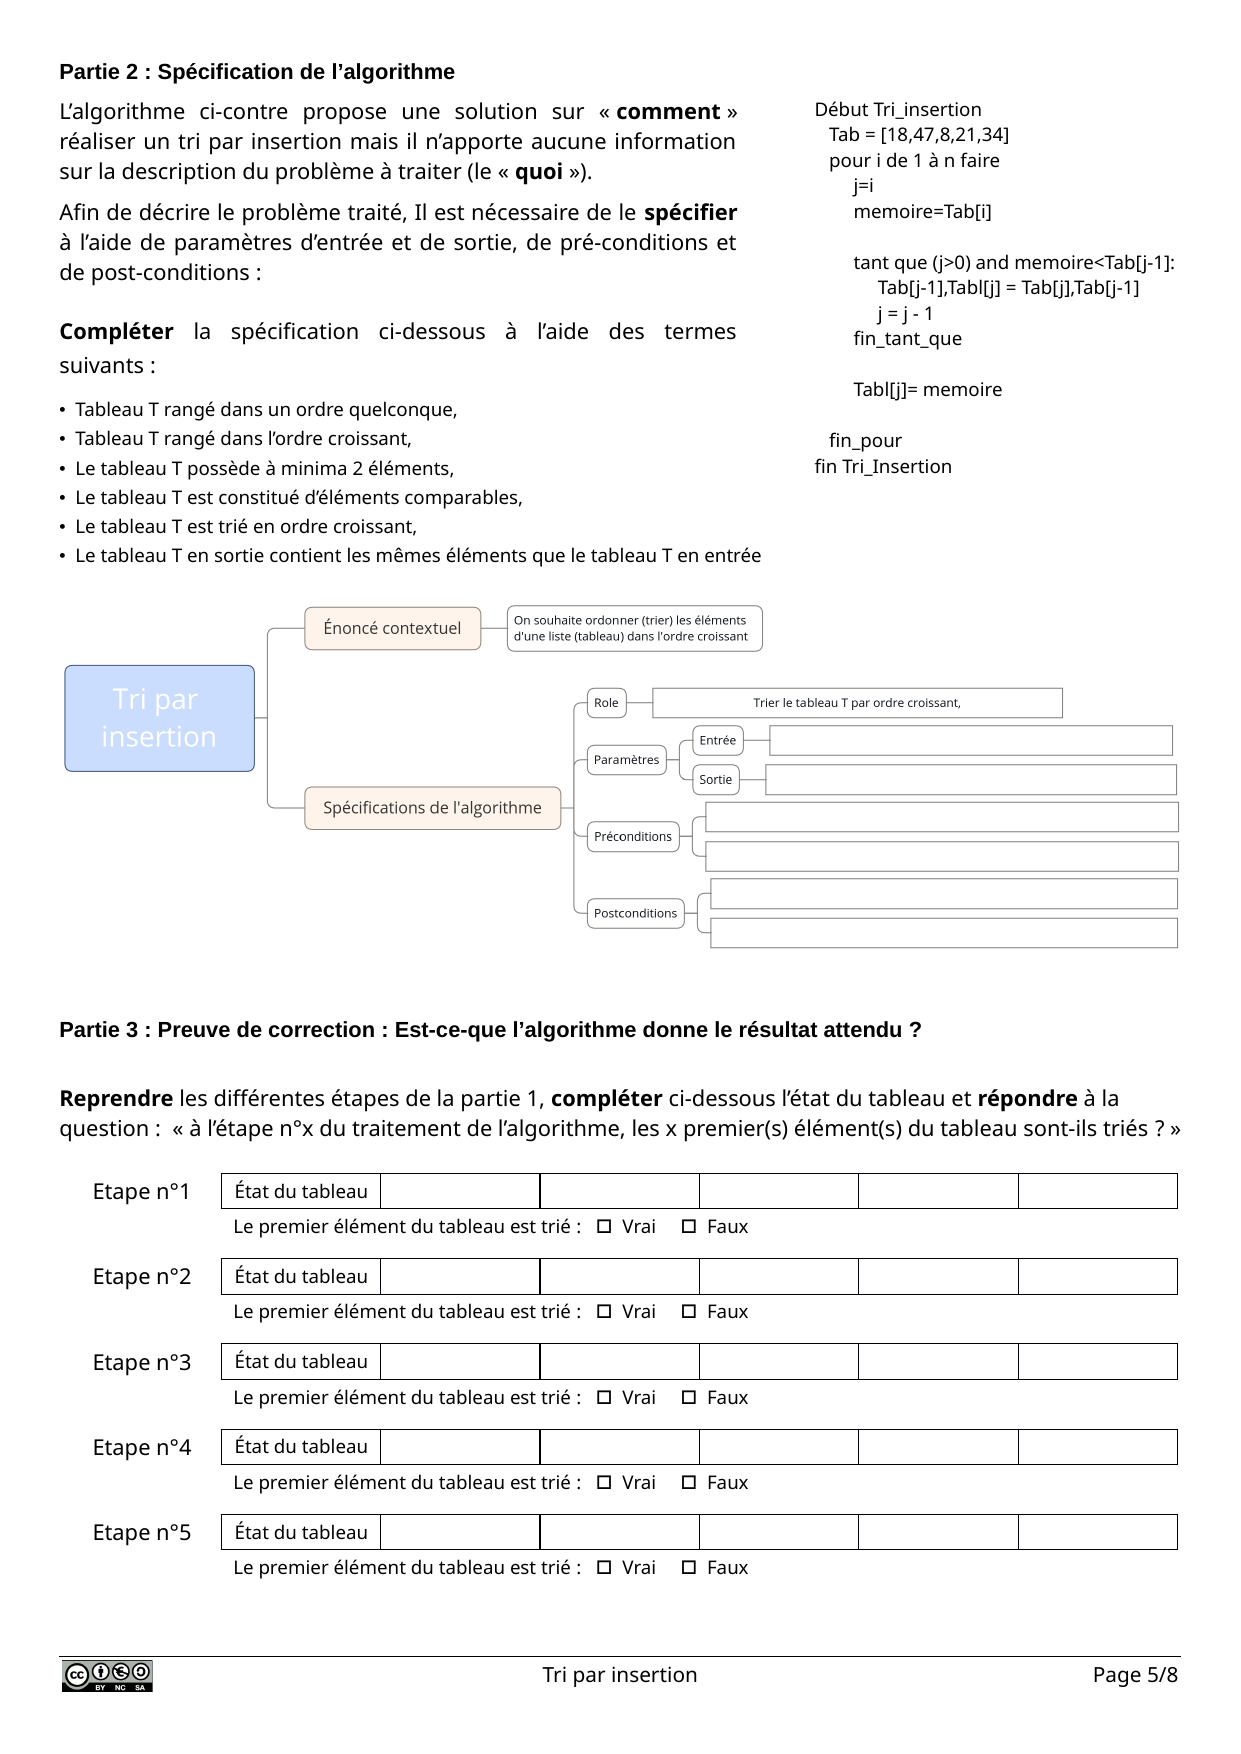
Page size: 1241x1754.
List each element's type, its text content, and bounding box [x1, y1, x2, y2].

text Tab[j-1],Tabl[j] = Tab[j],Tab[j-1] [814, 275, 1181, 300]
table_header [700, 1430, 858, 1464]
table_header [541, 1259, 699, 1293]
table_header [1019, 1515, 1177, 1549]
table_header [859, 1515, 1018, 1549]
table_cell Le premier élément du tableau est trié : □ Vrai □ Faux [221, 1380, 1177, 1414]
text Tab = [18,47,8,21,34] [814, 122, 1181, 147]
picture [62, 1660, 153, 1692]
text Afin de décrire le problème traité, Il est nécessaire de le spécifier à l’aide de paramètres d’entrée et de sortie, de pré-conditions et de post-conditions : [59, 197, 738, 287]
table_header [541, 1430, 699, 1464]
table_header [381, 1174, 539, 1208]
table_header [381, 1430, 539, 1464]
table_header État du tableau [222, 1430, 380, 1464]
picture [59, 601, 1182, 955]
text Compléter la spécification ci-dessous à l’aide des termes suivants : [59, 316, 738, 380]
table_cell Le premier élément du tableau est trié : □ Vrai □ Faux [221, 1465, 1177, 1499]
table_cell Le premier élément du tableau est trié : □ Vrai □ Faux [221, 1209, 1177, 1244]
text Tabl[j]= memoire [814, 377, 1181, 402]
table_header État du tableau [222, 1344, 380, 1379]
table_header Etape n°5 [62, 1514, 221, 1549]
text j = j - 1 [814, 300, 1181, 326]
table_cell Le premier élément du tableau est trié : □ Vrai □ Faux [221, 1550, 1177, 1584]
table_cell [62, 1208, 221, 1244]
table_header Etape n°3 [62, 1343, 221, 1379]
list Le tableau T possède à minima 2 éléments, [59, 455, 738, 481]
table_header [700, 1259, 858, 1293]
text fin Tri_Insertion [814, 453, 1181, 479]
table_header Etape n°1 [62, 1173, 221, 1208]
table_header [700, 1174, 858, 1208]
list Tableau T rangé dans l’ordre croissant, [59, 426, 738, 451]
table_header [1019, 1174, 1177, 1208]
table_header [541, 1515, 699, 1549]
table_header [541, 1344, 699, 1379]
table_cell Le premier élément du tableau est trié : □ Vrai □ Faux [221, 1295, 1177, 1329]
table_cell [62, 1294, 221, 1329]
table_header État du tableau [222, 1515, 380, 1549]
text tant que (j>0) and memoire<Tab[j-1]: [814, 249, 1181, 275]
table_header [700, 1344, 858, 1379]
text memoire=Tab[i] [814, 198, 1181, 224]
table_header État du tableau [222, 1174, 380, 1208]
table_header [381, 1515, 539, 1549]
table_cell [62, 1549, 221, 1584]
text pour i de 1 à n faire [814, 147, 1181, 173]
list Le tableau T en sortie contient les mêmes éléments que le tableau T en entrée [59, 543, 1181, 568]
table_header [381, 1344, 539, 1379]
text Partie 2 : Spécification de l’algorithme [59, 59, 1181, 84]
text Début Tri_insertion [814, 96, 1181, 122]
table_header [859, 1430, 1018, 1464]
table_header [859, 1259, 1018, 1293]
table_header État du tableau [222, 1259, 380, 1293]
table_header [1019, 1344, 1177, 1379]
table_header [381, 1259, 539, 1293]
table_header [1019, 1259, 1177, 1293]
list Le tableau T est constitué d’éléments comparables, [59, 484, 738, 510]
table_header [700, 1515, 858, 1549]
text Partie 3 : Preuve de correction : Est-ce-que l’algorithme donne le résultat attendu ? [59, 1017, 1181, 1042]
table_cell [62, 1379, 221, 1414]
table_header [541, 1174, 699, 1208]
text fin_pour [814, 428, 1181, 453]
list Le tableau T est trié en ordre croissant, [59, 513, 1181, 539]
text Reprendre les différentes étapes de la partie 1, compléter ci-dessous l’état du tableau et répondre à la question : « à l’étape n°x du traitement de l’algorithme, les x premier(s) élément(s) du tableau sont-ils triés ? » [59, 1083, 1181, 1143]
table_header [1019, 1430, 1177, 1464]
table_header [859, 1344, 1018, 1379]
table_header Etape n°4 [62, 1429, 221, 1464]
table_header [859, 1174, 1018, 1208]
table_header Etape n°2 [62, 1258, 221, 1293]
table_cell [62, 1464, 221, 1499]
text j=i [814, 173, 1181, 198]
text fin_tant_que [814, 326, 1181, 351]
text L’algorithme ci-contre propose une solution sur « comment » réaliser un tri par insertion mais il n’apporte aucune information sur la description du problème à traiter (le « quoi »). [59, 96, 738, 185]
list Tableau T rangé dans un ordre quelconque, [59, 396, 738, 422]
